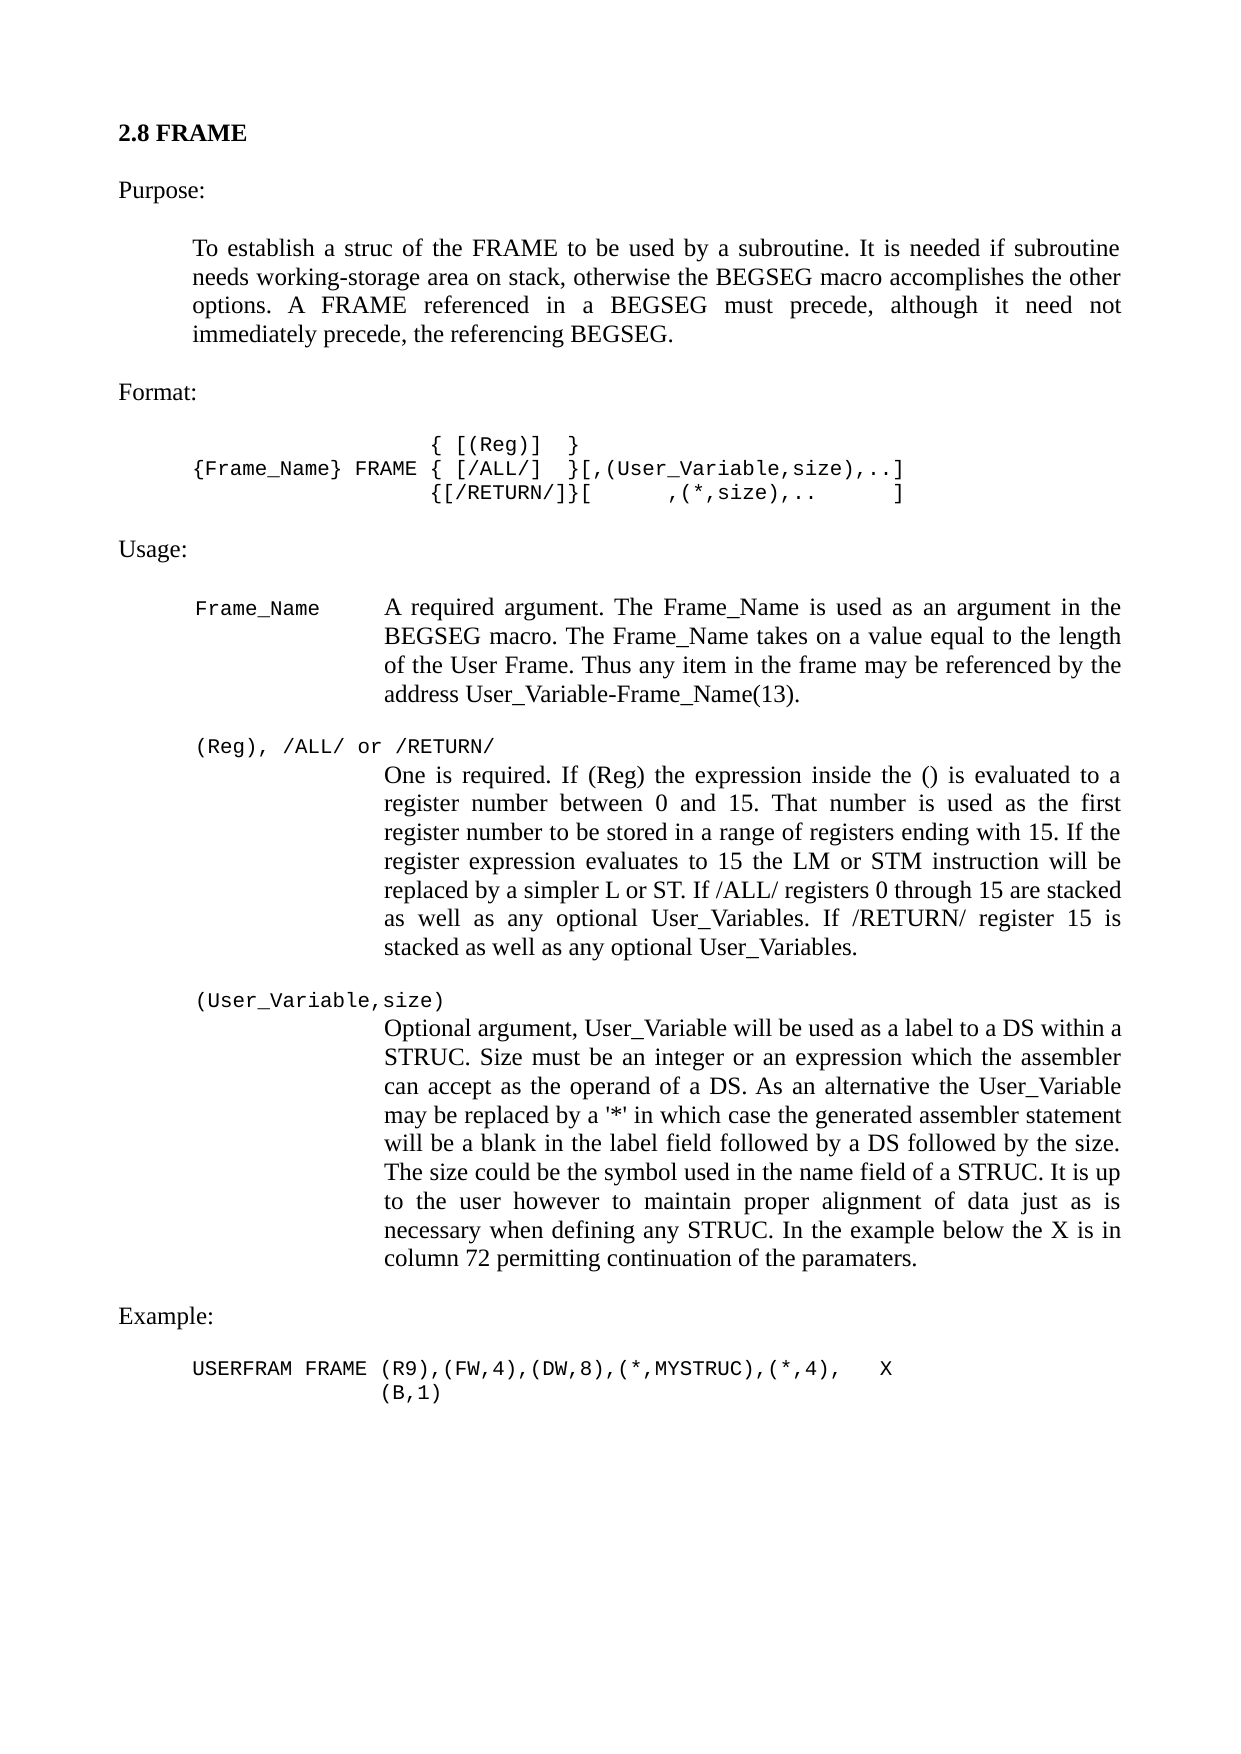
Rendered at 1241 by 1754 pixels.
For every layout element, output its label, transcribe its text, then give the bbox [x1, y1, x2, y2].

text Optional argument, User_Variable will be used as a label to a DS within a STRUC. Size must be an integer or an expression which the assembler can accept as the operand of a DS. As an alternative the User_Variable may be replaced by a '*' in which case the generated assembler statement will be a blank in the label field followed by a DS followed by the size. The size could be the symbol used in the name field of a STRUC. It is up to the user however to maintain proper alignment of data just as is necessary when defining any STRUC. In the example below the X is in column 72 permitting continuation of the paramaters. [195, 1013, 1122, 1272]
text {Frame_Name} FRAME { [/ALL/] }[,(User_Variable,size),..] [192, 458, 1122, 482]
text (User_Variable,size) [195, 990, 1122, 1013]
text Purpose: [118, 176, 1122, 204]
text { [(Reg)] } [192, 434, 1122, 458]
text Format: [118, 377, 1122, 406]
text (Reg), /ALL/ or /RETURN/ [195, 736, 1122, 760]
text Example: [118, 1301, 1122, 1330]
text (B,1) [192, 1382, 1122, 1406]
text {[/RETURN/]}[ ,(*,size),.. ] [192, 482, 1122, 505]
text To establish a struc of the FRAME to be used by a subroutine. It is needed if subroutine needs working-storage area on stack, otherwise the BEGSEG macro accomplishes the other options. A FRAME referenced in a BEGSEG must precede, although it need not immediately precede, the referencing BEGSEG. [192, 233, 1122, 348]
text Frame_Name A required argument. The Frame_Name is used as an argument in the BEGSEG macro. The Frame_Name takes on a value equal to the length of the User Frame. Thus any item in the frame may be referenced by the address User_Variable-Frame_Name(13). [195, 592, 1122, 707]
text USERFRAM FRAME (R9),(FW,4),(DW,8),(*,MYSTRUC),(*,4), X [192, 1358, 1122, 1382]
text 2.8 FRAME [118, 118, 1122, 147]
text Usage: [118, 534, 1122, 563]
text One is required. If (Reg) the expression inside the () is evaluated to a register number between 0 and 15. That number is used as the first register number to be stored in a range of registers ending with 15. If the register expression evaluates to 15 the LM or STM instruction will be replaced by a simpler L or ST. If /ALL/ registers 0 through 15 are stacked as well as any optional User_Variables. If /RETURN/ register 15 is stacked as well as any optional User_Variables. [195, 760, 1122, 961]
